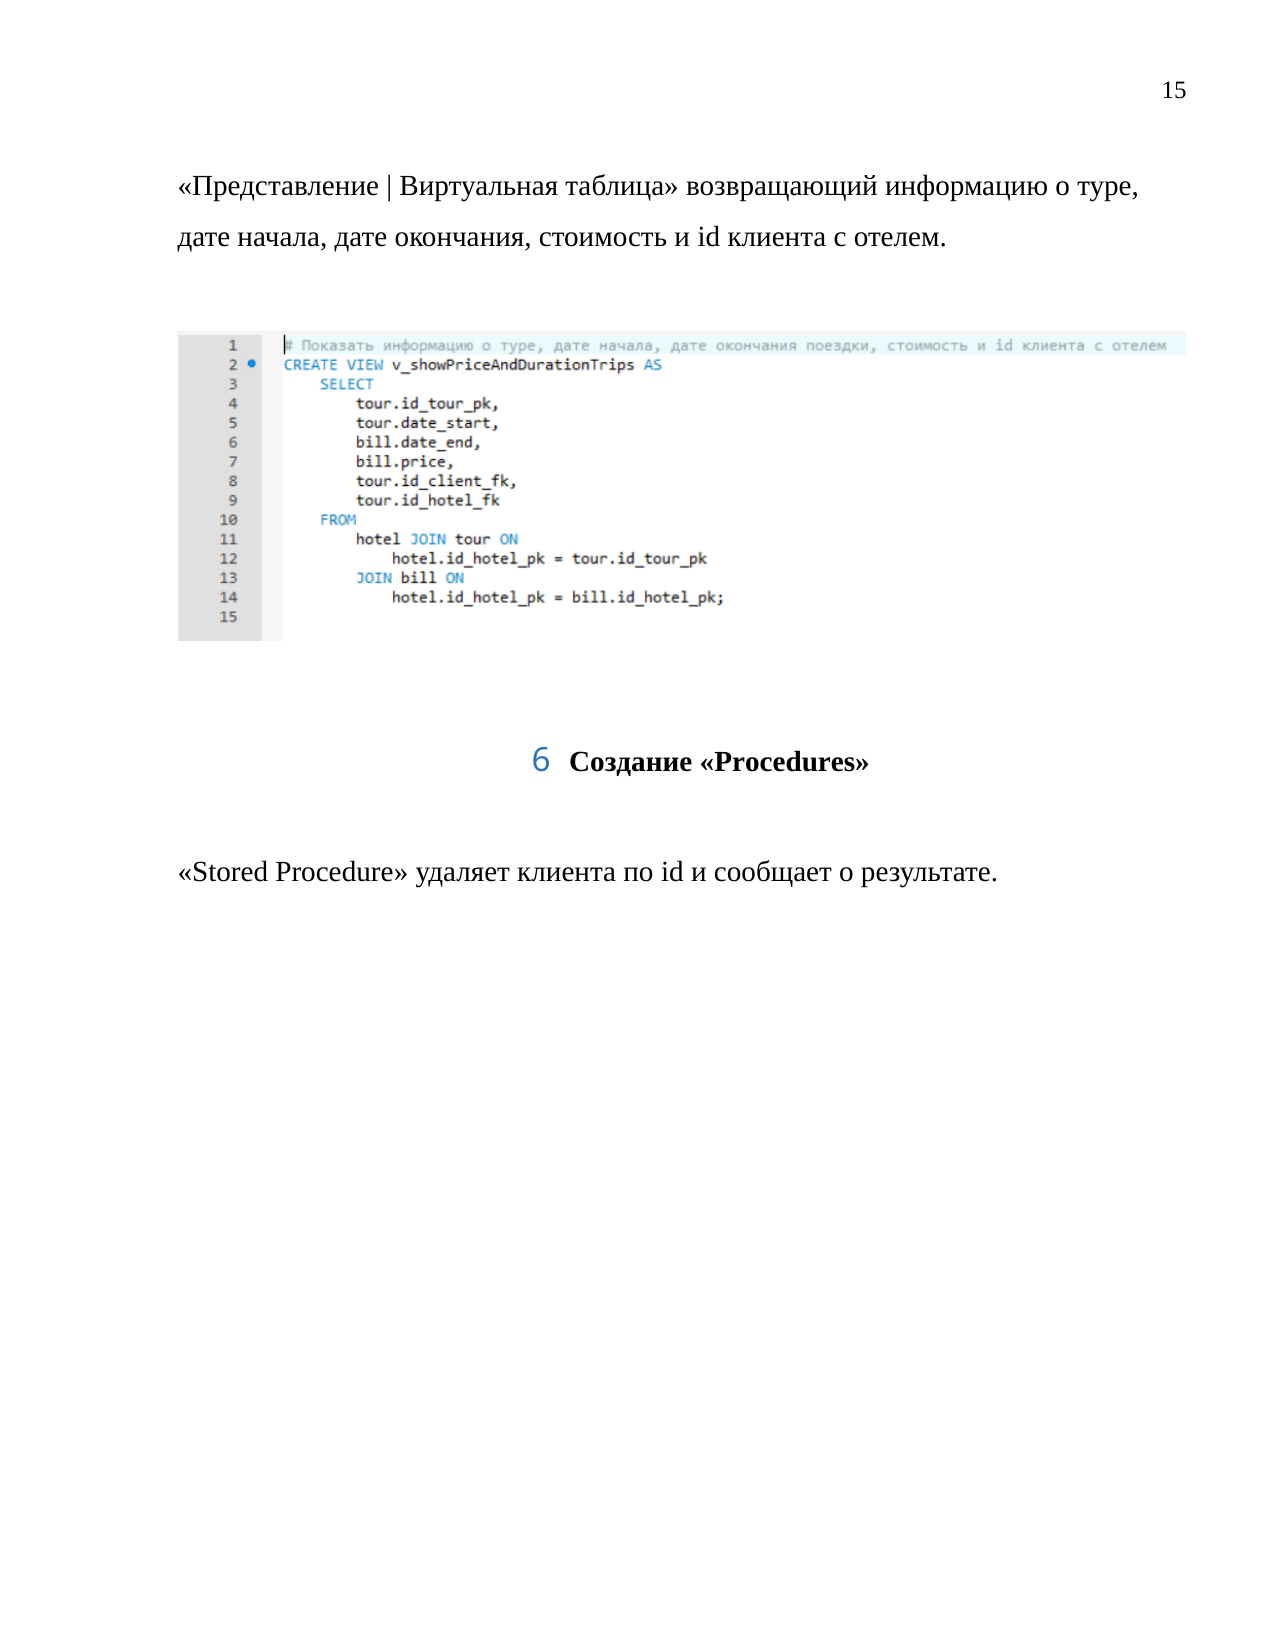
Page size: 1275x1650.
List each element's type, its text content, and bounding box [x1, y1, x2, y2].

text «Stored Procedure» удаляет клиента по id и сообщает о результате. [177, 854, 1186, 888]
text «Представление | Виртуальная таблица» возвращающий информацию о туре, дате начала, дате окончания, стоимость и id клиента с отелем. [177, 168, 1186, 252]
list Создание «Procedures» [215, 736, 1186, 781]
